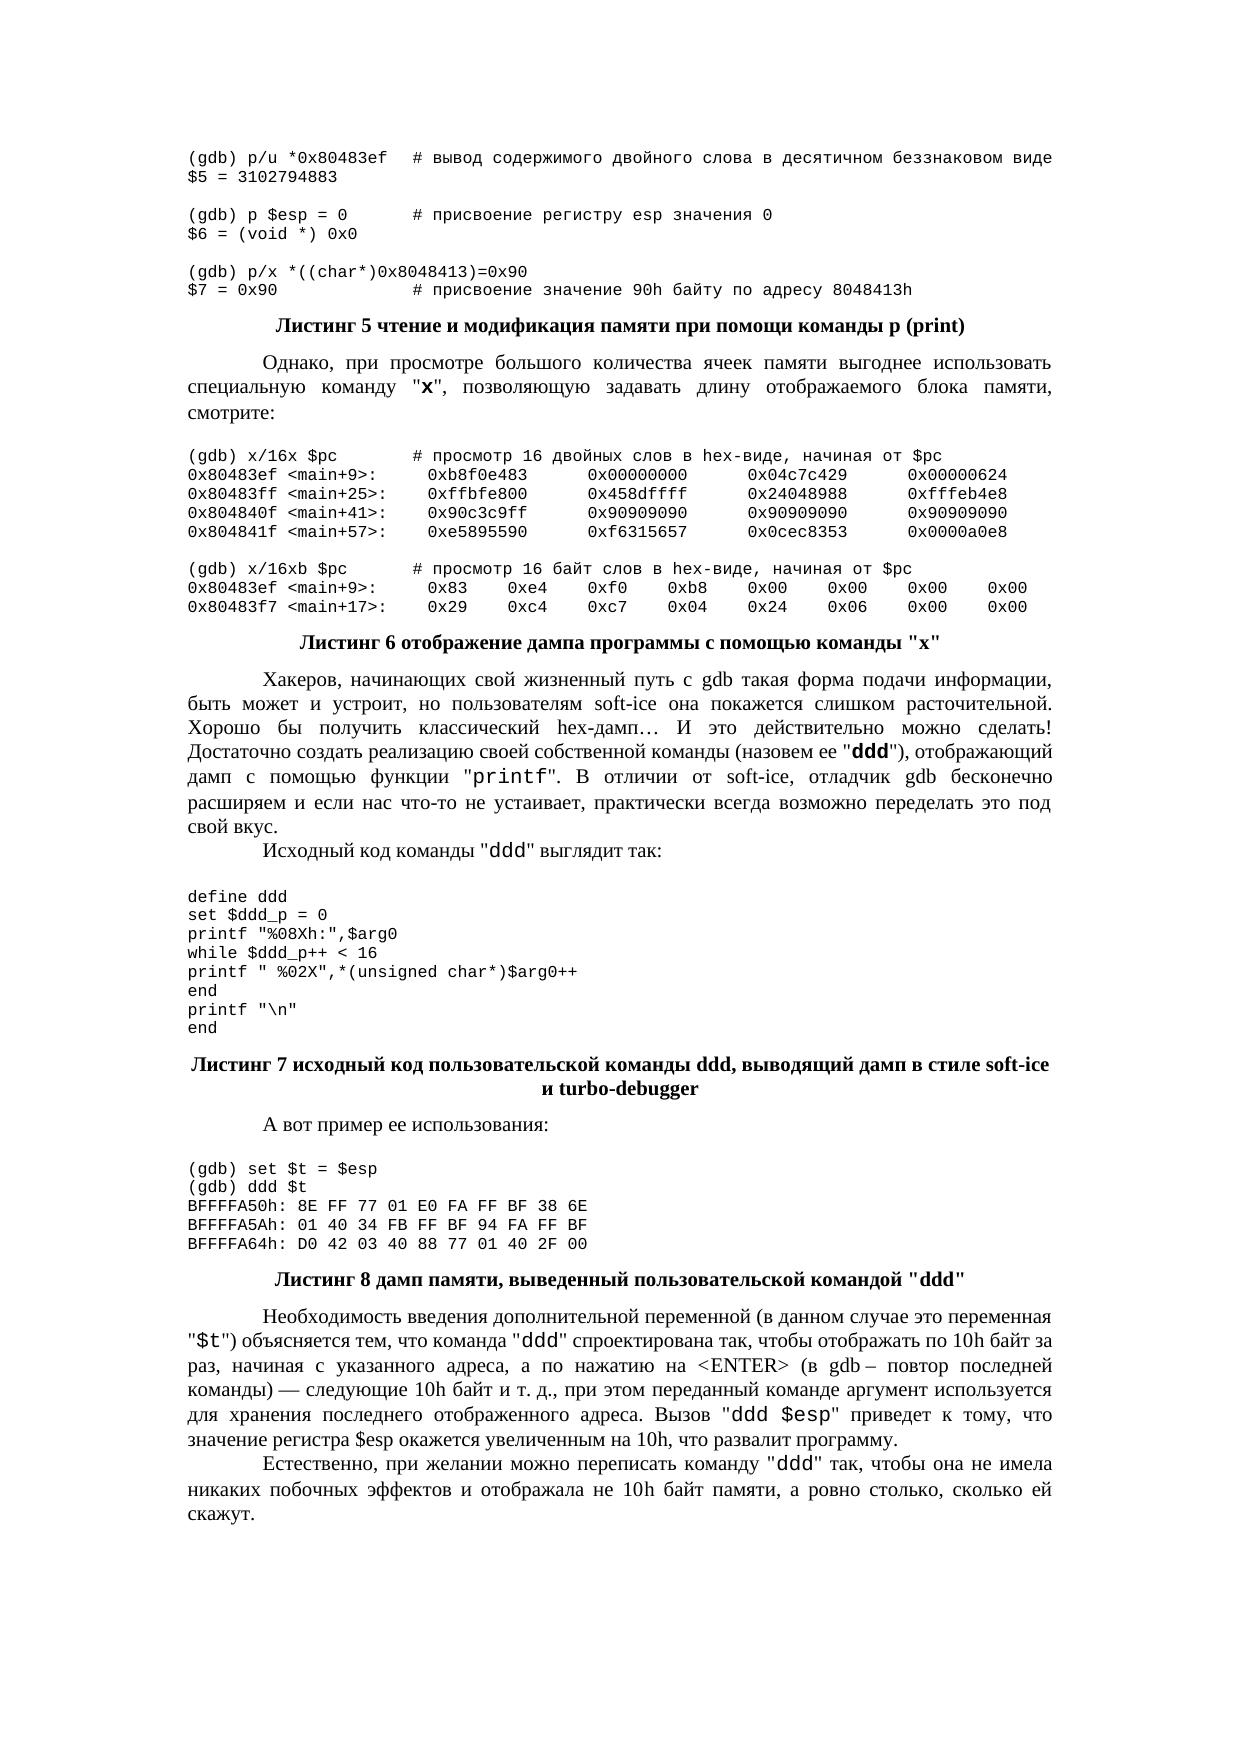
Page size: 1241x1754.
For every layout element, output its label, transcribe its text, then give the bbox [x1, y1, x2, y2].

text define ddd [187, 888, 1053, 907]
text Необходимость введения дополнительной переменной (в данном случае это переменная "$t") объясняется тем, что команда "ddd" спроектирована так, чтобы отображать по 10h байт за раз, начиная с указанного адреса, а по нажатию на <ENTER> (в gdb – повтор последней команды) — следующие 10h байт и т. д., при этом переданный команде аргумент используется для хранения последнего отображенного адреса. Вызов "ddd $esp" приведет к тому, что значение регистра $esp окажется увеличенным на 10h, что развалит программу. [187, 1303, 1053, 1451]
text BFFFFA64h: D0 42 03 40 88 77 01 40 2F 00 [187, 1236, 1053, 1254]
text $7 = 0x90 # присвоение значение 90h байту по адресу 8048413h [187, 282, 1053, 301]
text end [187, 982, 1053, 1001]
text Однако, при просмотре большого количества ячеек памяти выгоднее использовать специальную команду "x", позволяющую задавать длину отображаемого блока памяти, смотрите: [187, 350, 1053, 424]
text while $ddd_p++ < 16 [187, 945, 1053, 963]
text Листинг 5 чтение и модификация памяти при помощи команды p (print) [187, 313, 1053, 337]
text 0x804841f <main+57>: 0xe5895590 0xf6315657 0x0cec8353 0x0000a0e8 [187, 523, 1053, 542]
text set $ddd_p = 0 [187, 907, 1053, 926]
text BFFFFA50h: 8E FF 77 01 E0 FA FF BF 38 6E [187, 1198, 1053, 1217]
text Листинг 6 отображение дампа программы с помощью команды "x" [187, 630, 1053, 654]
text (gdb) p/u *0x80483ef # вывод содержимого двойного слова в десятичном беззнаковом виде [187, 150, 1053, 169]
text А вот пример ее использования: [187, 1112, 1053, 1136]
text $6 = (void *) 0x0 [187, 225, 1053, 244]
text 0x80483ef <main+9>: 0x83 0xe4 0xf0 0xb8 0x00 0x00 0x00 0x00 [187, 580, 1053, 599]
text $5 = 3102794883 [187, 169, 1053, 188]
text (gdb) x/16xb $pc # просмотр 16 байт слов в hex-виде, начиная от $pc [187, 561, 1053, 580]
text Листинг 7 исходный код пользовательской команды ddd, выводящий дамп в стиле soft-ice и turbo-debugger [187, 1051, 1053, 1099]
text 0x80483f7 <main+17>: 0x29 0xc4 0xc7 0x04 0x24 0x06 0x00 0x00 [187, 599, 1053, 617]
text (gdb) x/16x $pc # просмотр 16 двойных слов в hex-виде, начиная от $pc [187, 448, 1053, 467]
text printf "\n" [187, 1001, 1053, 1020]
text BFFFFA5Ah: 01 40 34 FB FF BF 94 FA FF BF [187, 1217, 1053, 1236]
text Естественно, при желании можно переписать команду "ddd" так, чтобы она не имела никаких побочных эффектов и отображала не 10h байт памяти, а ровно столько, сколько ей скажут. [187, 1451, 1053, 1525]
text end [187, 1020, 1053, 1039]
text (gdb) p/x *((char*)0x8048413)=0x90 [187, 263, 1053, 282]
text printf "%08Xh:",$arg0 [187, 926, 1053, 945]
text 0x80483ef <main+9>: 0xb8f0e483 0x00000000 0x04c7c429 0x00000624 [187, 467, 1053, 486]
text printf " %02X",*(unsigned char*)$arg0++ [187, 963, 1053, 982]
text 0x80483ff <main+25>: 0xffbfe800 0x458dffff 0x24048988 0xfffeb4e8 [187, 486, 1053, 504]
text (gdb) ddd $t [187, 1179, 1053, 1198]
text Хакеров, начинающих свой жизненный путь с gdb такая форма подачи информации, быть может и устроит, но пользователям soft-ice она покажется слишком расточительной. Хорошо бы получить классический hex-дамп… И это действительно можно сделать! Достаточно создать реализацию своей собственной команды (назовем ее "ddd"), отображающий дамп с помощью функции "printf". В отличии от soft-ice, отладчик gdb бесконечно расширяем и если нас что-то не устаивает, практически всегда возможно переделать это под свой вкус. [187, 667, 1053, 838]
text (gdb) p $esp = 0 # присвоение регистру esp значения 0 [187, 207, 1053, 225]
text Листинг 8 дамп памяти, выведенный пользовательской командой "ddd" [187, 1267, 1053, 1291]
text 0x804840f <main+41>: 0x90c3c9ff 0x90909090 0x90909090 0x90909090 [187, 504, 1053, 523]
text (gdb) set $t = $esp [187, 1160, 1053, 1179]
text Исходный код команды "ddd" выглядит так: [187, 838, 1053, 864]
